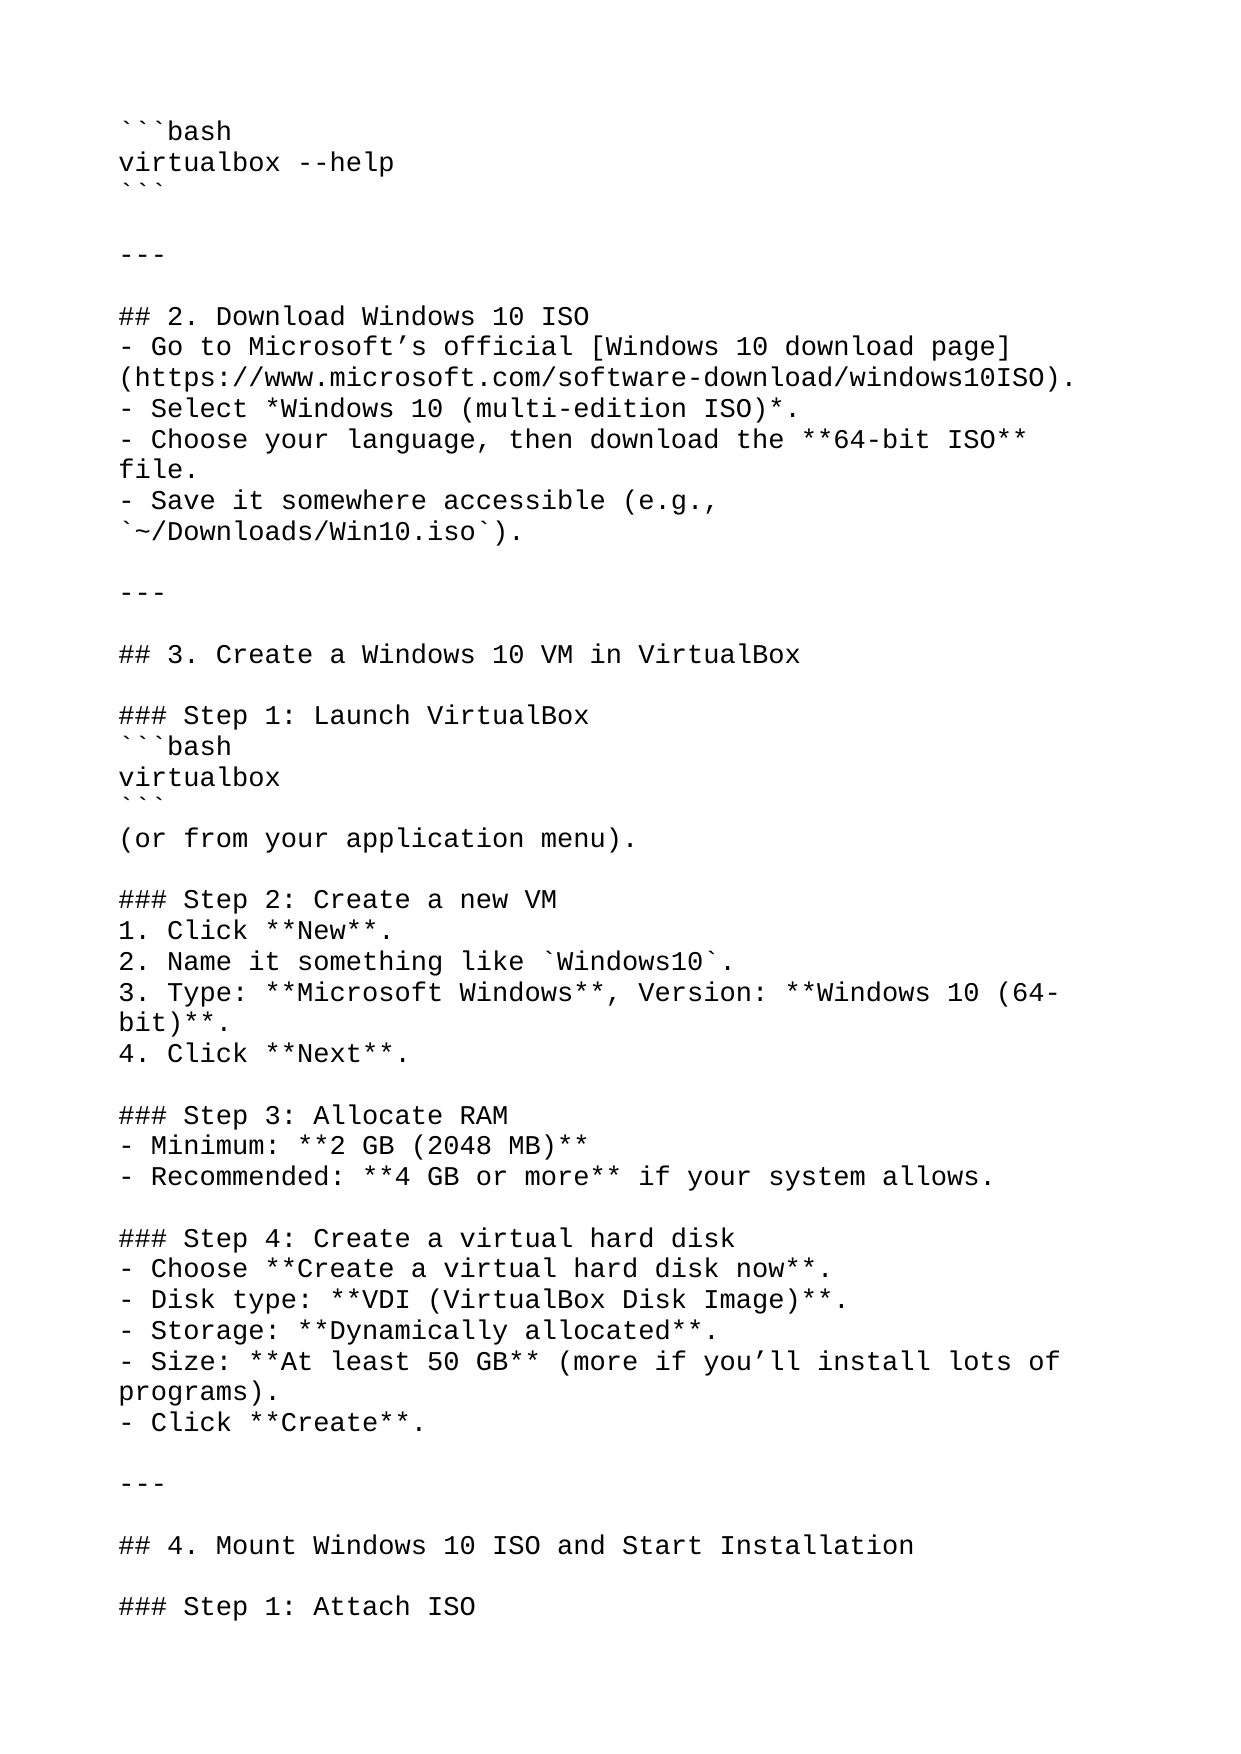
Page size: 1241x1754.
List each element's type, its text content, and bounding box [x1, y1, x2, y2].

text ``` [118, 179, 1122, 210]
text (or from your application menu). [118, 825, 1122, 856]
text 1. Click **New**. [118, 917, 1122, 948]
text - Choose **Create a virtual hard disk now**. [118, 1255, 1122, 1286]
text 2. Name it something like `Windows10`. [118, 948, 1122, 978]
text - Size: **At least 50 GB** (more if you’ll install lots of programs). [118, 1347, 1122, 1409]
text --- [118, 1470, 1122, 1501]
text ``` [118, 794, 1122, 825]
text - Save it somewhere accessible (e.g., `~/Downloads/Win10.iso`). [118, 487, 1122, 548]
text ### Step 4: Create a virtual hard disk [118, 1224, 1122, 1255]
text - Choose your language, then download the **64-bit ISO** file. [118, 425, 1122, 487]
text - Storage: **Dynamically allocated**. [118, 1317, 1122, 1347]
text - Select *Windows 10 (multi-edition ISO)*. [118, 395, 1122, 425]
text virtualbox --help [118, 149, 1122, 179]
text ## 4. Mount Windows 10 ISO and Start Installation [118, 1532, 1122, 1562]
text - Minimum: **2 GB (2048 MB)** [118, 1132, 1122, 1163]
text 3. Type: **Microsoft Windows**, Version: **Windows 10 (64-bit)**. [118, 978, 1122, 1040]
text - Recommended: **4 GB or more** if your system allows. [118, 1163, 1122, 1194]
text ## 2. Download Windows 10 ISO [118, 302, 1122, 333]
text - Disk type: **VDI (VirtualBox Disk Image)**. [118, 1286, 1122, 1317]
text 4. Click **Next**. [118, 1040, 1122, 1071]
text ### Step 1: Attach ISO [118, 1593, 1122, 1624]
text - Go to Microsoft’s official [Windows 10 download page](https://www.microsoft.com/software-download/windows10ISO). [118, 333, 1122, 395]
text ## 3. Create a Windows 10 VM in VirtualBox [118, 641, 1122, 671]
text ### Step 1: Launch VirtualBox [118, 702, 1122, 733]
text ```bash [118, 733, 1122, 763]
text - Click **Create**. [118, 1409, 1122, 1439]
text ### Step 3: Allocate RAM [118, 1101, 1122, 1132]
text ```bash [118, 118, 1122, 149]
text --- [118, 241, 1122, 272]
text --- [118, 579, 1122, 610]
text ### Step 2: Create a new VM [118, 886, 1122, 917]
text virtualbox [118, 763, 1122, 794]
